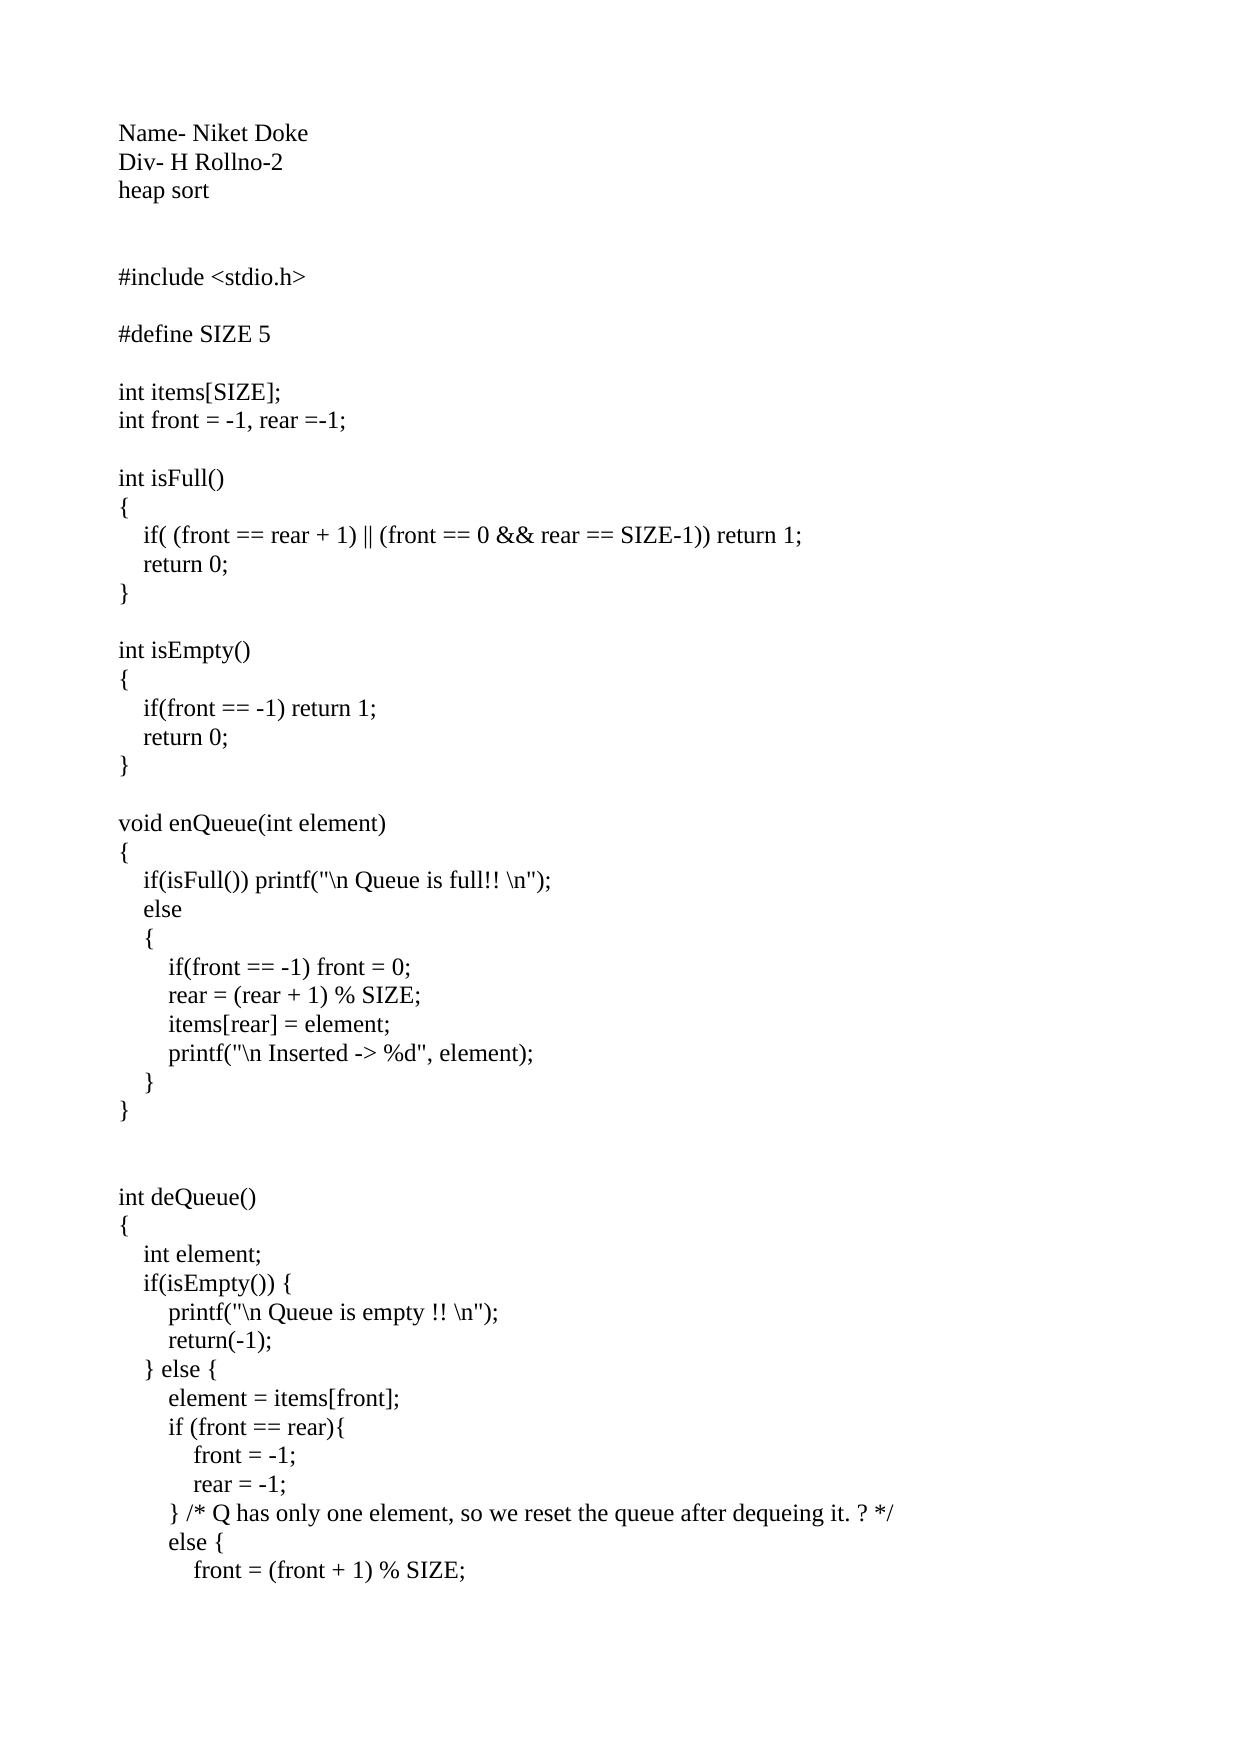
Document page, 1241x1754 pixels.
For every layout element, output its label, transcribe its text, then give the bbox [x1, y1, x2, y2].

text return 0; [118, 722, 1122, 751]
text void enQueue(int element) [118, 808, 1122, 837]
text else { [118, 1527, 1122, 1556]
text if(isFull()) printf("\n Queue is full!! \n"); [118, 866, 1122, 894]
text int isFull() [118, 463, 1122, 492]
text if (front == rear){ [118, 1412, 1122, 1441]
text if(front == -1) front = 0; [118, 952, 1122, 981]
text #define SIZE 5 [118, 319, 1122, 348]
text } [118, 751, 1122, 779]
text } /* Q has only one element, so we reset the queue after dequeing it. ? */ [118, 1498, 1122, 1527]
text { [118, 492, 1122, 521]
text else [118, 894, 1122, 923]
text front = -1; [118, 1441, 1122, 1469]
text int element; [118, 1239, 1122, 1268]
text Div- H Rollno-2 [118, 147, 1122, 176]
text heap sort [118, 176, 1122, 204]
text Name- Niket Doke [118, 118, 1122, 147]
text if(isEmpty()) { [118, 1268, 1122, 1297]
text int deQueue() [118, 1182, 1122, 1211]
text int isEmpty() [118, 636, 1122, 664]
text int front = -1, rear =-1; [118, 406, 1122, 434]
text if( (front == rear + 1) || (front == 0 && rear == SIZE-1)) return 1; [118, 521, 1122, 549]
text { [118, 837, 1122, 866]
text printf("\n Inserted -> %d", element); [118, 1038, 1122, 1067]
text if(front == -1) return 1; [118, 693, 1122, 722]
text { [118, 1211, 1122, 1239]
text return 0; [118, 549, 1122, 578]
text } [118, 1096, 1122, 1124]
text items[rear] = element; [118, 1009, 1122, 1038]
text { [118, 664, 1122, 693]
text int items[SIZE]; [118, 377, 1122, 406]
text } [118, 1067, 1122, 1096]
text printf("\n Queue is empty !! \n"); [118, 1297, 1122, 1326]
text front = (front + 1) % SIZE; [118, 1556, 1122, 1584]
text } [118, 578, 1122, 607]
text element = items[front]; [118, 1383, 1122, 1412]
text #include <stdio.h> [118, 262, 1122, 291]
text { [118, 923, 1122, 952]
text return(-1); [118, 1326, 1122, 1354]
text rear = (rear + 1) % SIZE; [118, 981, 1122, 1009]
text } else { [118, 1354, 1122, 1383]
text rear = -1; [118, 1469, 1122, 1498]
